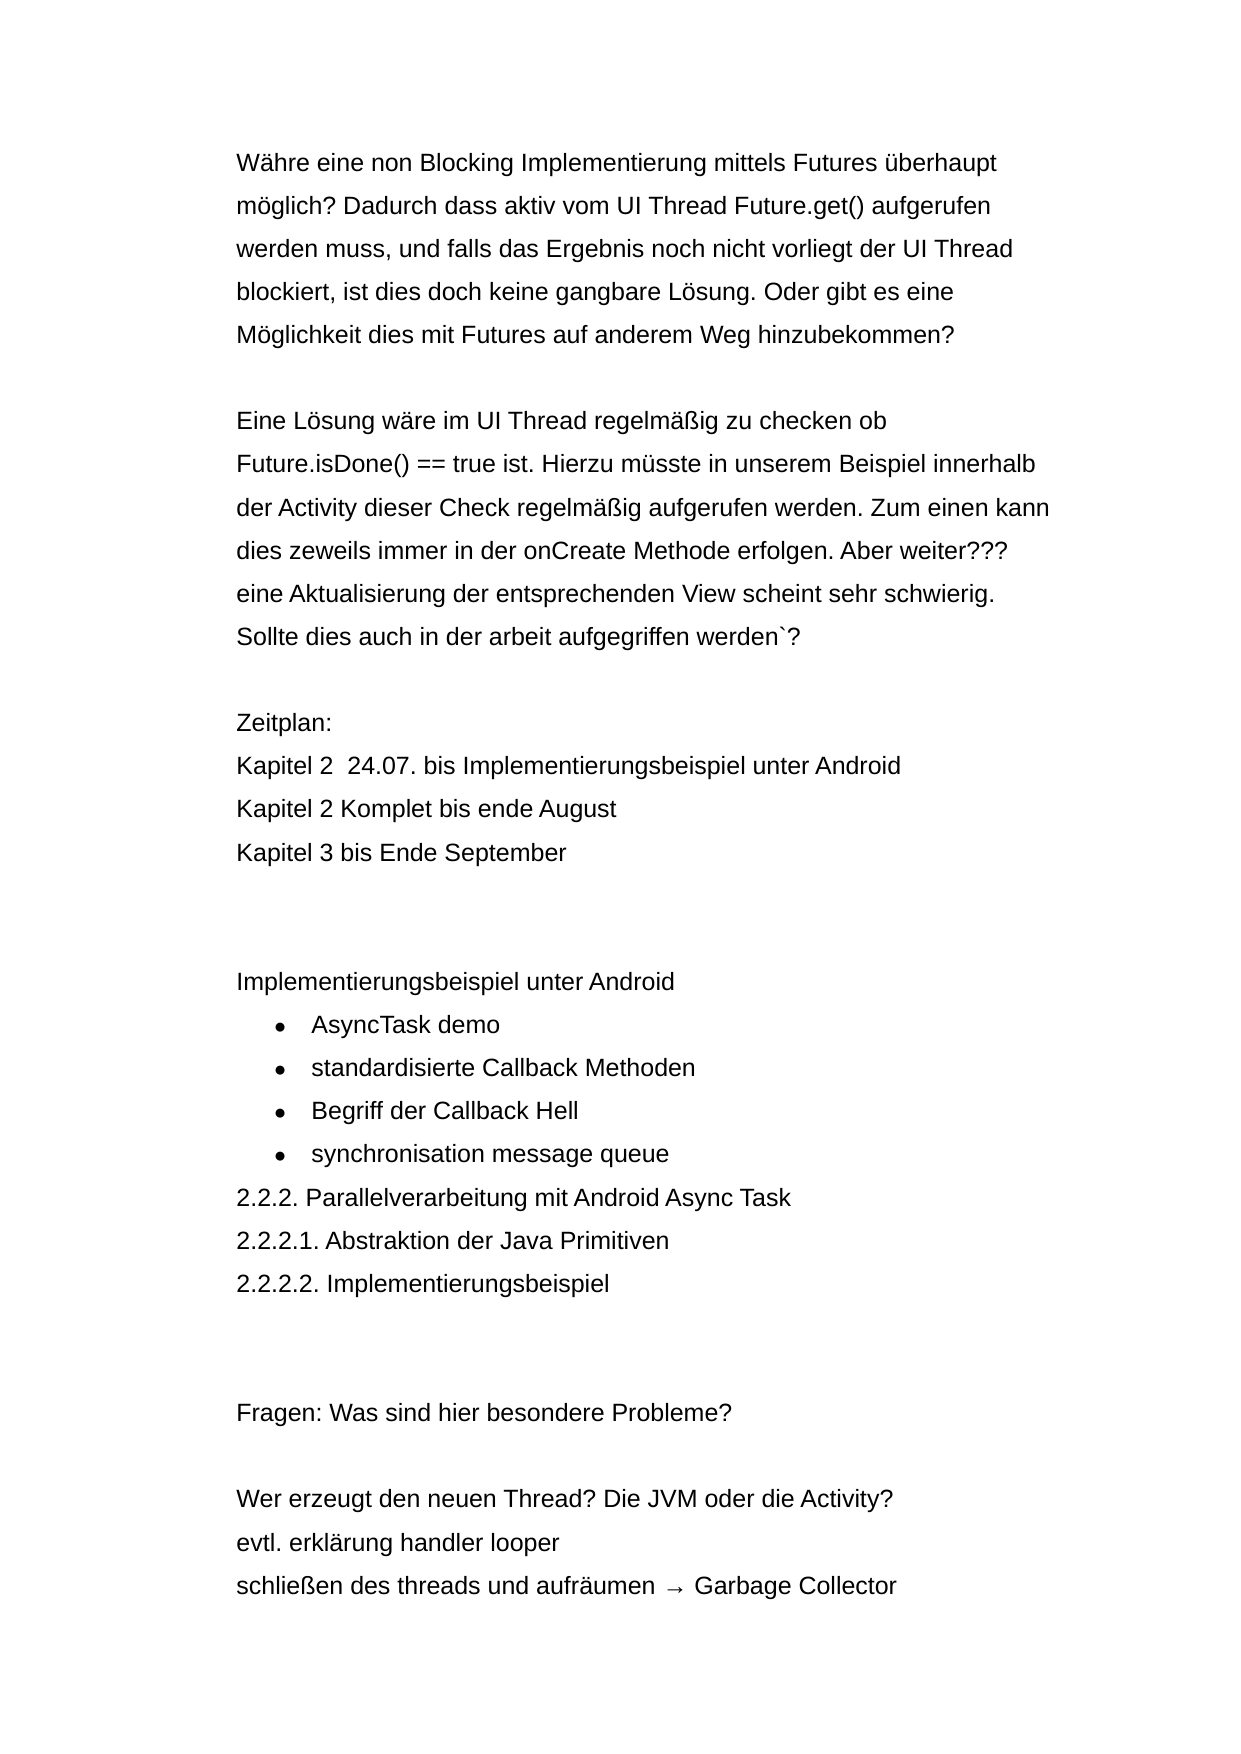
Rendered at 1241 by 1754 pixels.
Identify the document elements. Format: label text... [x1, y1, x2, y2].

text Kapitel 2 24.07. bis Implementierungsbeispiel unter Android [236, 751, 1063, 780]
list Begriff der Callback Hell [274, 1096, 1063, 1125]
text Währe eine non Blocking Implementierung mittels Futures überhaupt möglich? Dadurch dass aktiv vom UI Thread Future.get() aufgerufen werden muss, und falls das Ergebnis noch nicht vorliegt der UI Thread blockiert, ist dies doch keine gangbare Lösung. Oder gibt es eine Möglichkeit dies mit Futures auf anderem Weg hinzubekommen? [236, 148, 1063, 349]
text 2.2.2.1. Abstraktion der Java Primitiven [236, 1226, 1063, 1254]
text Eine Lösung wäre im UI Thread regelmäßig zu checken ob Future.isDone() == true ist. Hierzu müsste in unserem Beispiel innerhalb der Activity dieser Check regelmäßig aufgerufen werden. Zum einen kann dies zeweils immer in der onCreate Methode erfolgen. Aber weiter??? eine Aktualisierung der entsprechenden View scheint sehr schwierig. [236, 406, 1063, 608]
text 2.2.2. Parallelverarbeitung mit Android Async Task [236, 1183, 1063, 1211]
text Zeitplan: [236, 708, 1063, 737]
list AsyncTask demo [274, 1010, 1063, 1039]
list standardisierte Callback Methoden [274, 1053, 1063, 1082]
text Kapitel 3 bis Ende September [236, 838, 1063, 866]
text Wer erzeugt den neuen Thread? Die JVM oder die Activity? [236, 1484, 1063, 1513]
text schließen des threads und aufräumen → Garbage Collector [236, 1571, 1063, 1599]
text Sollte dies auch in der arbeit aufgegriffen werden`? [236, 622, 1063, 651]
list synchronisation message queue [274, 1139, 1063, 1168]
text Implementierungsbeispiel unter Android [236, 967, 1063, 996]
text 2.2.2.2. Implementierungsbeispiel [236, 1269, 1063, 1298]
text Kapitel 2 Komplet bis ende August [236, 794, 1063, 823]
text Fragen: Was sind hier besondere Probleme? [236, 1398, 1063, 1427]
text evtl. erklärung handler looper [236, 1528, 1063, 1556]
